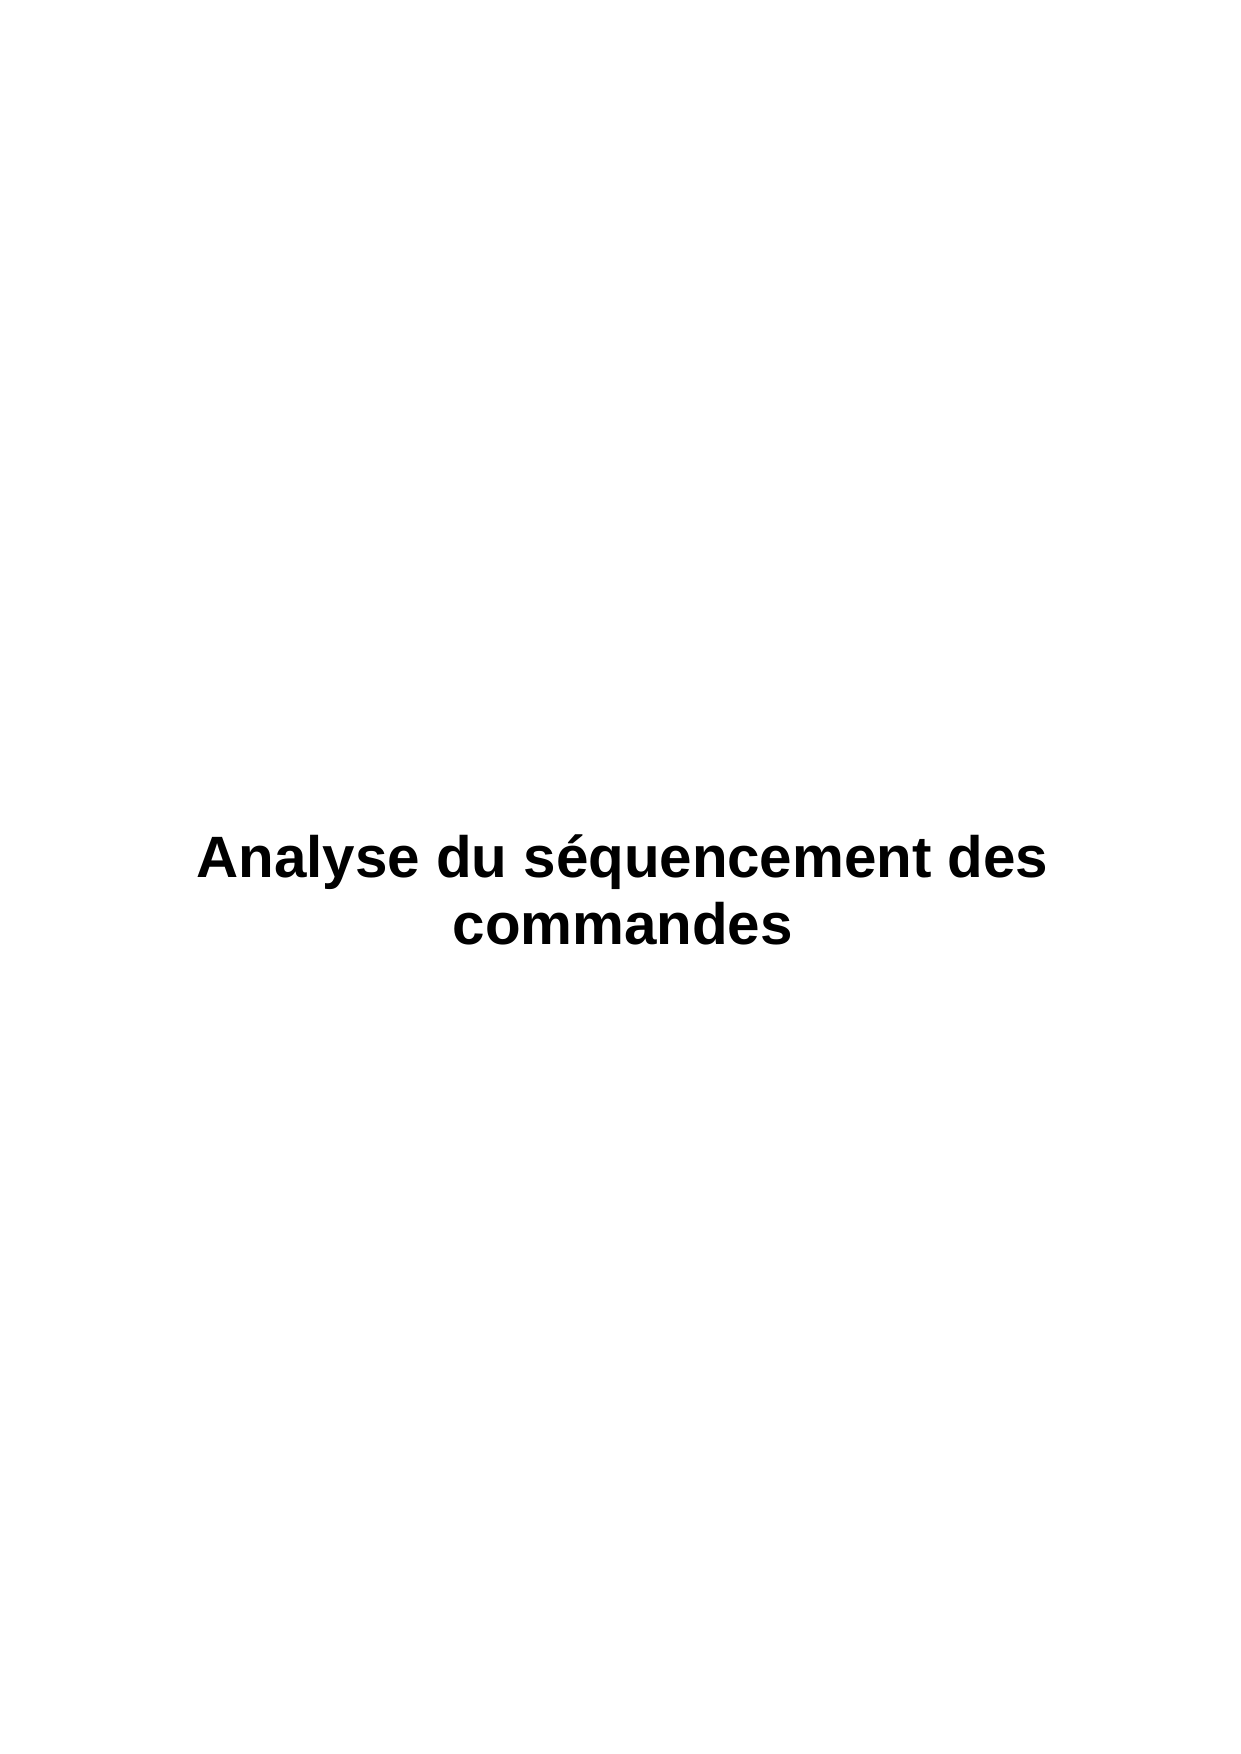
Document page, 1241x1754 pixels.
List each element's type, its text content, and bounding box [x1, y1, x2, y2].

title Analyse du séquencement des commandes [123, 822, 1122, 957]
